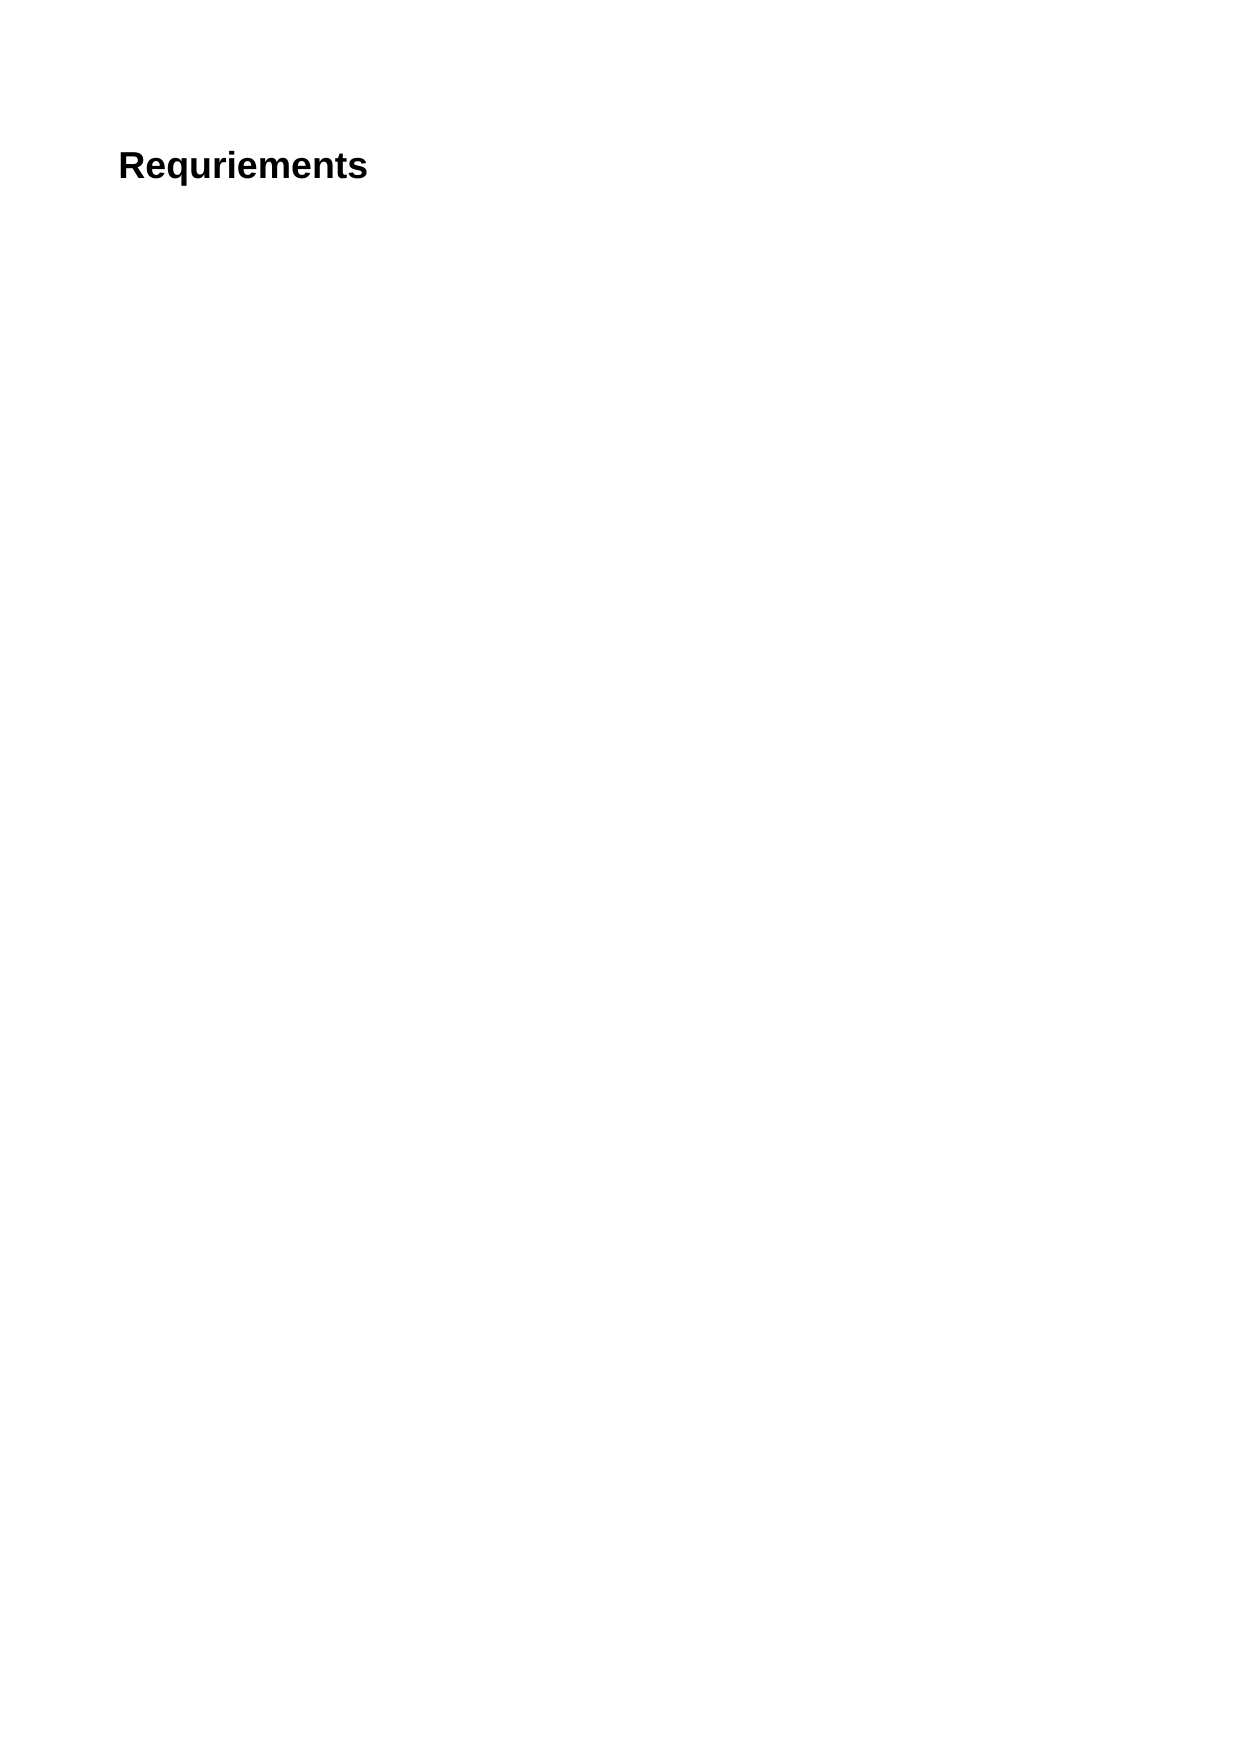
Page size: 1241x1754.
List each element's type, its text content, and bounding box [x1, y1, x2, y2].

subtitle Requriements [118, 143, 1122, 186]
